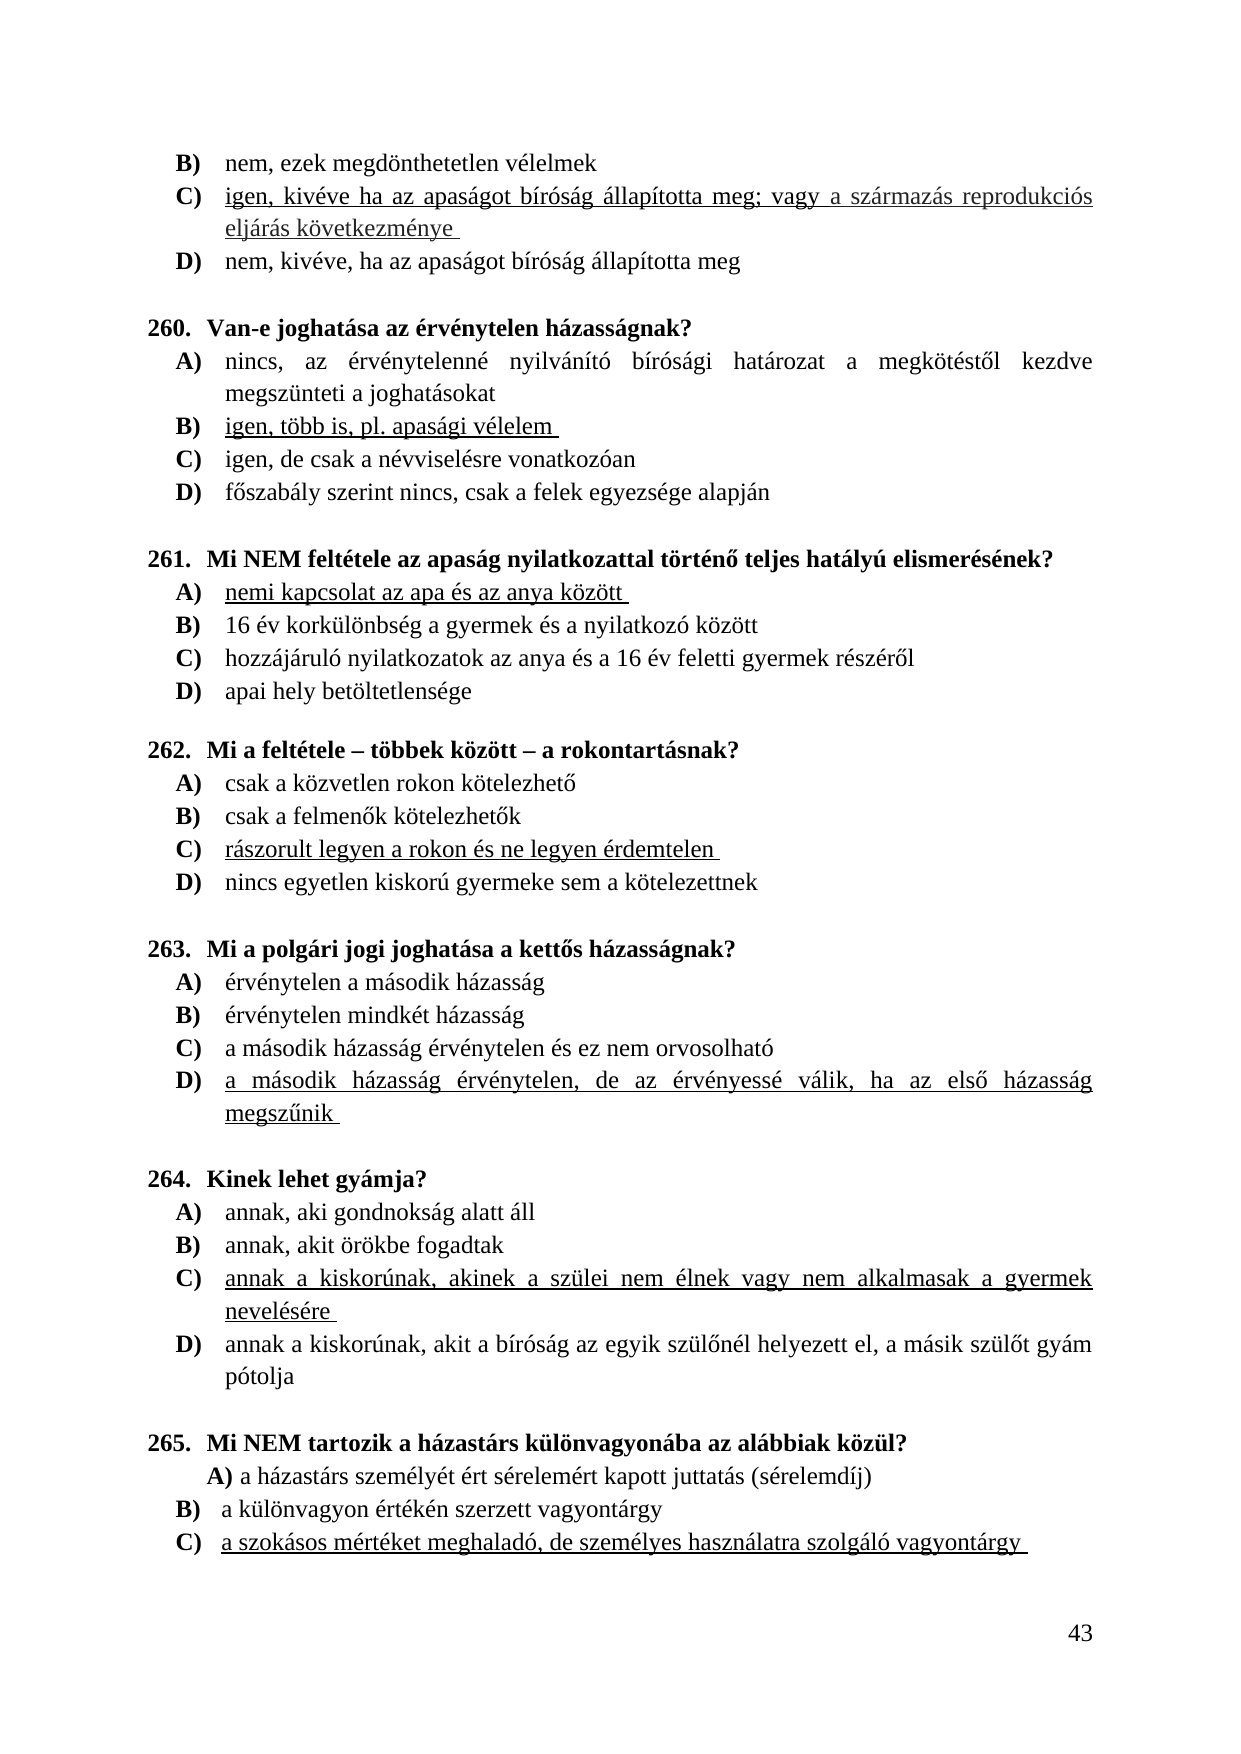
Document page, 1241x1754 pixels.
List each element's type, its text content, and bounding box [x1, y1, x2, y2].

list hozzájáruló nyilatkozatok az anya és a 16 év feletti gyermek részéről [175, 643, 1093, 672]
list apai hely betöltetlensége [175, 676, 1093, 705]
list nem, kivéve, ha az apaságot bíróság állapította meg [175, 246, 1093, 275]
list Van-e joghatása az érvénytelen házasságnak? [147, 313, 1093, 342]
list Kinek lehet gyámja? [147, 1164, 1093, 1193]
list nincs egyetlen kiskorú gyermeke sem a kötelezettnek [175, 867, 1093, 896]
list igen, kivéve ha az apaságot bíróság állapította meg; vagy a származás reprodukciós eljárás következménye [175, 181, 1093, 242]
list igen, de csak a névviselésre vonatkozóan [175, 444, 1093, 473]
list annak, akit örökbe fogadtak [175, 1230, 1093, 1259]
list a szokásos mértéket meghaladó, de személyes használatra szolgáló vagyontárgy [175, 1527, 1074, 1556]
list nem, ezek megdönthetetlen vélelmek [175, 148, 1093, 177]
text A) a házastárs személyét ért sérelemért kapott juttatás (sérelemdíj) [206, 1461, 1093, 1490]
list a második házasság érvénytelen, de az érvényessé válik, ha az első házasság megszűnik [175, 1066, 1093, 1127]
list érvénytelen mindkét házasság [175, 1000, 1093, 1028]
list Mi NEM tartozik a házastárs különvagyonába az alábbiak közül? [147, 1428, 1093, 1457]
list annak a kiskorúnak, akit a bíróság az egyik szülőnél helyezett el, a másik szülőt gyám pótolja [175, 1329, 1093, 1390]
list csak a közvetlen rokon kötelezhető [175, 768, 1093, 797]
list annak a kiskorúnak, akinek a szülei nem élnek vagy nem alkalmasak a gyermek nevelésére [175, 1263, 1093, 1324]
list annak, aki gondnokság alatt áll [175, 1197, 1093, 1226]
list igen, több is, pl. apasági vélelem [175, 411, 1093, 440]
list a különvagyon értékén szerzett vagyontárgy [175, 1494, 1074, 1523]
list nemi kapcsolat az apa és az anya között [175, 577, 1093, 606]
list főszabály szerint nincs, csak a felek egyezsége alapján [175, 477, 1093, 506]
list nincs, az érvénytelenné nyilvánító bírósági határozat a megkötéstől kezdve megszünteti a joghatásokat [175, 346, 1093, 407]
list Mi a feltétele – többek között – a rokontartásnak? [147, 735, 1093, 764]
list csak a felmenők kötelezhetők [175, 801, 1093, 830]
list Mi NEM feltétele az apaság nyilatkozattal történő teljes hatályú elismerésének? [147, 544, 1093, 573]
list 16 év korkülönbség a gyermek és a nyilatkozó között [175, 610, 1093, 639]
list a második házasság érvénytelen és ez nem orvosolható [175, 1033, 1093, 1061]
list Mi a polgári jogi joghatása a kettős házasságnak? [147, 934, 1093, 963]
list érvénytelen a második házasság [175, 967, 1093, 996]
list rászorult legyen a rokon és ne legyen érdemtelen [175, 834, 1093, 863]
